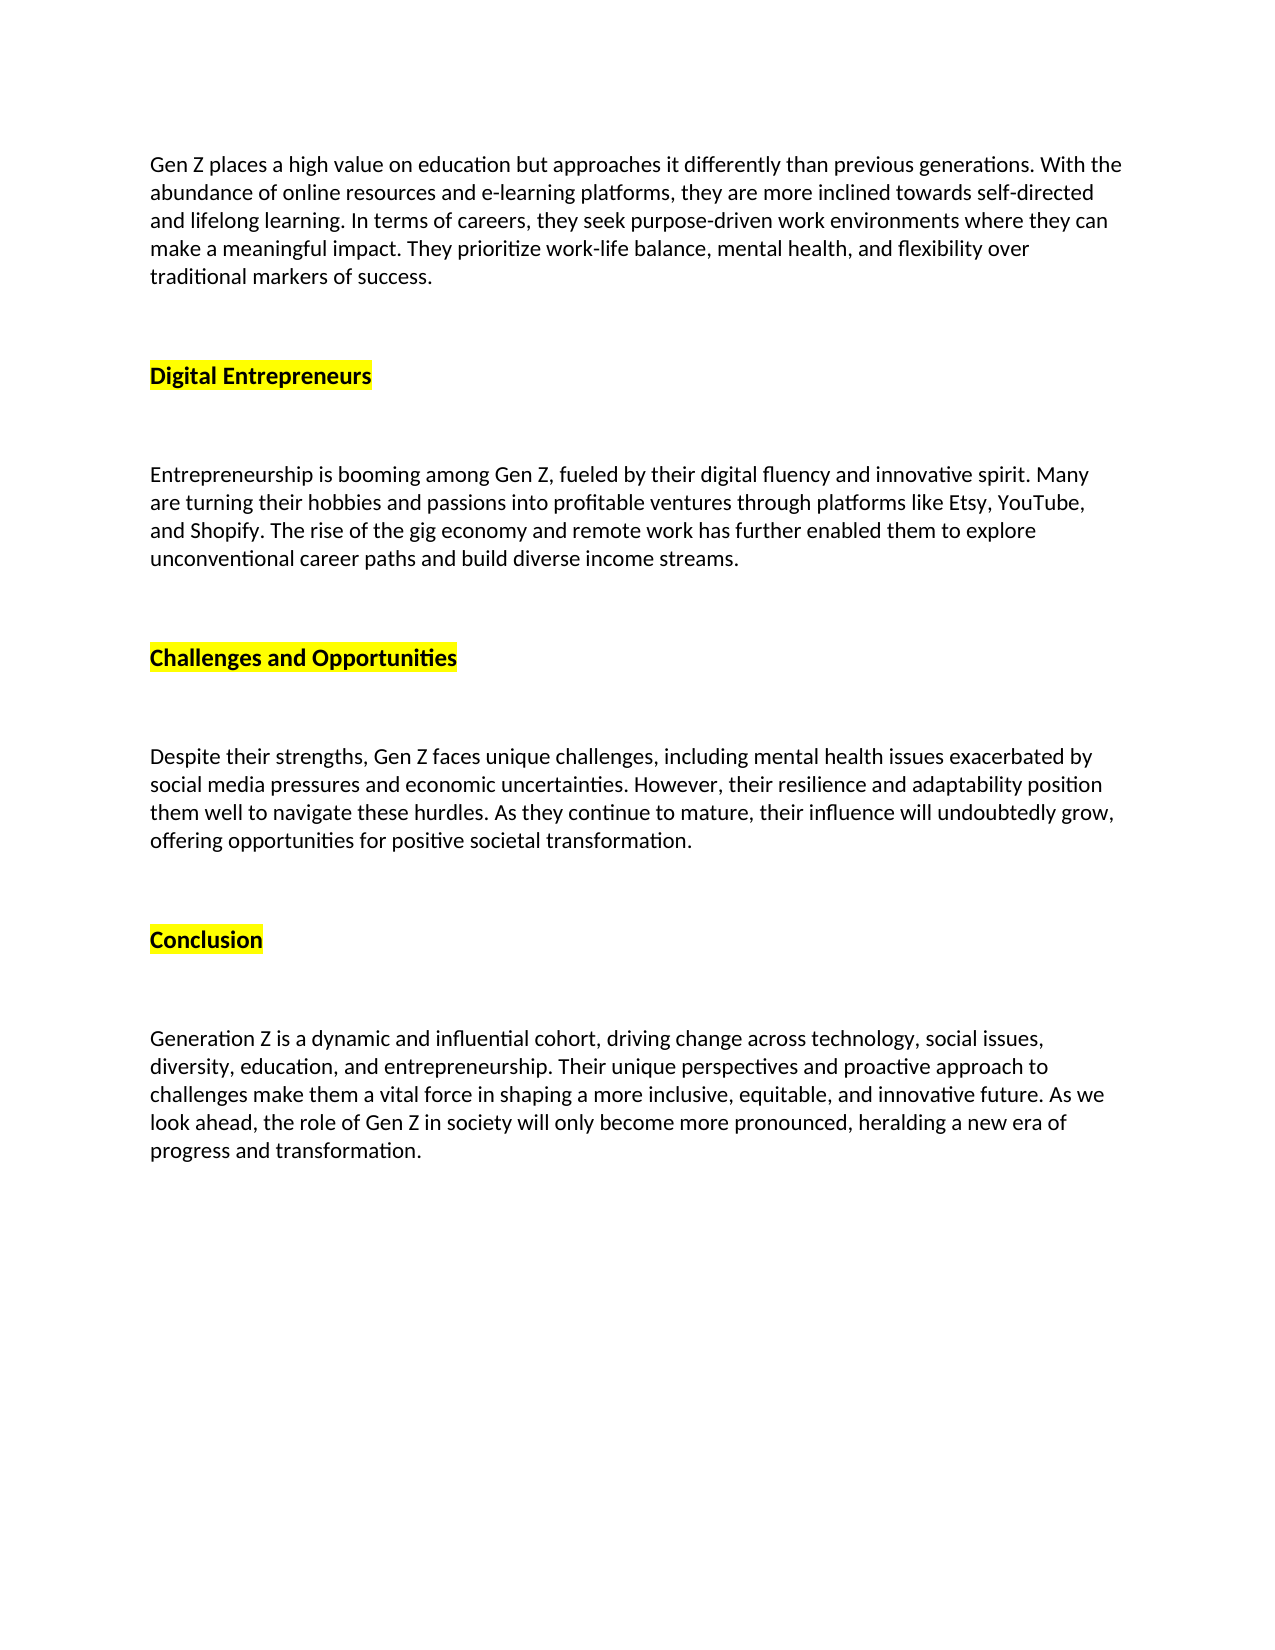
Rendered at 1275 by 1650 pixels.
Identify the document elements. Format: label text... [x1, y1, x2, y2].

text Digital Entrepreneurs [150, 360, 1125, 390]
text Conclusion [150, 924, 1125, 954]
text Generation Z is a dynamic and influential cohort, driving change across technology, social issues, diversity, education, and entrepreneurship. Their unique perspectives and proactive approach to challenges make them a vital force in shaping a more inclusive, equitable, and innovative future. As we look ahead, the role of Gen Z in society will only become more pronounced, heralding a new era of progress and transformation. [150, 1024, 1125, 1164]
text Entrepreneurship is booming among Gen Z, fueled by their digital fluency and innovative spirit. Many are turning their hobbies and passions into profitable ventures through platforms like Etsy, YouTube, and Shopify. The rise of the gig economy and remote work has further enabled them to explore unconventional career paths and build diverse income streams. [150, 460, 1125, 572]
text Challenges and Opportunities [150, 642, 1125, 672]
text Despite their strengths, Gen Z faces unique challenges, including mental health issues exacerbated by social media pressures and economic uncertainties. However, their resilience and adaptability position them well to navigate these hurdles. As they continue to mature, their influence will undoubtedly grow, offering opportunities for positive societal transformation. [150, 742, 1125, 854]
text Gen Z places a high value on education but approaches it differently than previous generations. With the abundance of online resources and e-learning platforms, they are more inclined towards self-directed and lifelong learning. In terms of careers, they seek purpose-driven work environments where they can make a meaningful impact. They prioritize work-life balance, mental health, and flexibility over traditional markers of success. [150, 150, 1125, 290]
